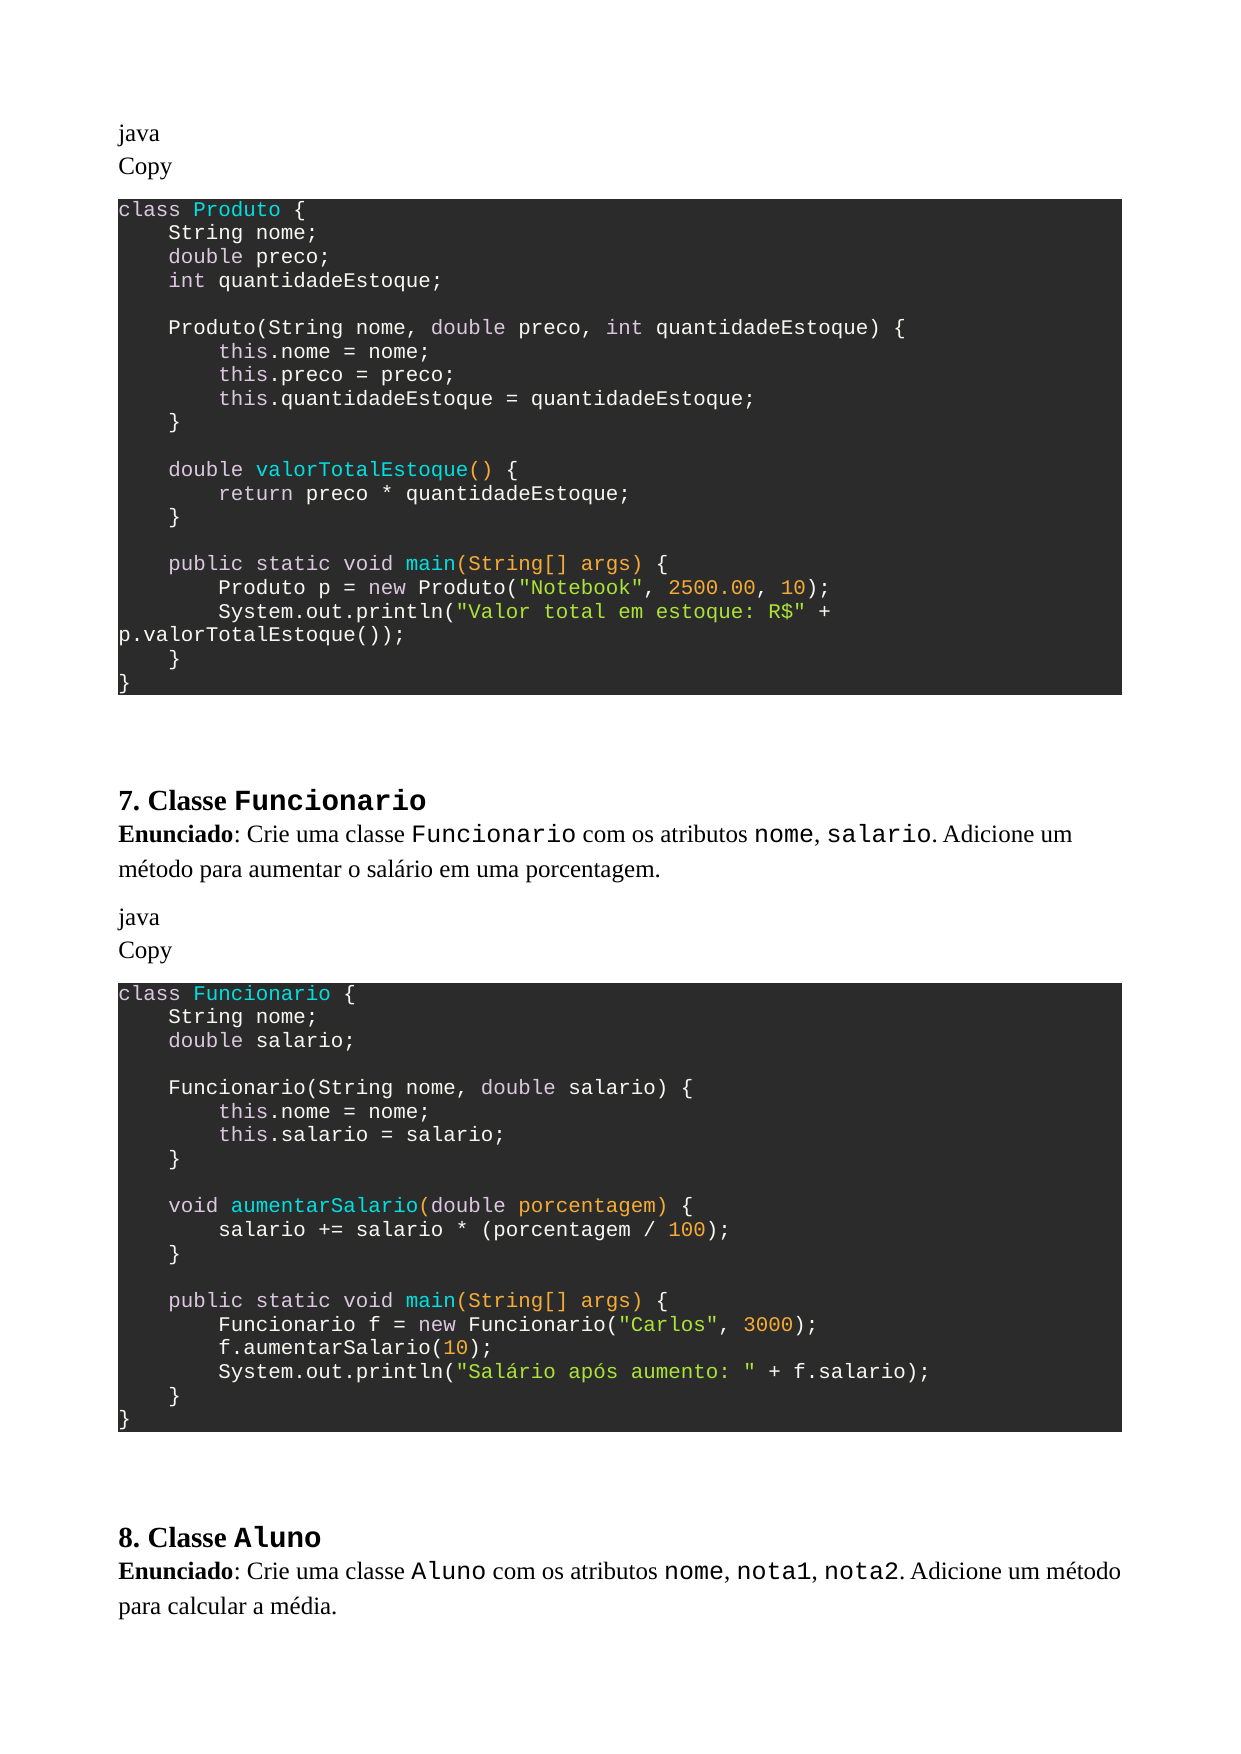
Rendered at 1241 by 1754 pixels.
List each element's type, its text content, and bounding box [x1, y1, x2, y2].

text this.nome = nome; [118, 1101, 1122, 1124]
text java [118, 902, 1122, 931]
text Funcionario(String nome, double salario) { [118, 1077, 1122, 1101]
text } [118, 1243, 1122, 1266]
text Copy [118, 151, 1122, 180]
text } [118, 412, 1122, 435]
text Enunciado: Crie uma classe Funcionario com os atributos nome, salario. Adicione um método para aumentar o salário em uma porcentagem. [118, 819, 1122, 883]
text } [118, 1408, 1122, 1432]
subtitle 8. Classe Aluno [118, 1520, 1122, 1556]
text double valorTotalEstoque() { [118, 459, 1122, 482]
text } [118, 1384, 1122, 1408]
text String nome; [118, 222, 1122, 246]
text System.out.println("Salário após aumento: " + f.salario); [118, 1361, 1122, 1384]
text class Funcionario { [118, 983, 1122, 1006]
text this.nome = nome; [118, 341, 1122, 364]
text void aumentarSalario(double porcentagem) { [118, 1195, 1122, 1219]
text this.quantidadeEstoque = quantidadeEstoque; [118, 388, 1122, 412]
text Funcionario f = new Funcionario("Carlos", 3000); [118, 1314, 1122, 1337]
text f.aumentarSalario(10); [118, 1337, 1122, 1361]
text } [118, 648, 1122, 672]
text String nome; [118, 1006, 1122, 1030]
text return preco * quantidadeEstoque; [118, 482, 1122, 506]
text } [118, 506, 1122, 530]
text public static void main(String[] args) { [118, 1290, 1122, 1314]
text int quantidadeEstoque; [118, 270, 1122, 293]
text java [118, 118, 1122, 147]
text } [118, 672, 1122, 695]
text class Produto { [118, 199, 1122, 222]
text public static void main(String[] args) { [118, 553, 1122, 577]
text double salario; [118, 1030, 1122, 1053]
text this.preco = preco; [118, 364, 1122, 388]
text salario += salario * (porcentagem / 100); [118, 1219, 1122, 1243]
text Enunciado: Crie uma classe Aluno com os atributos nome, nota1, nota2. Adicione um método para calcular a média. [118, 1556, 1122, 1620]
text Produto p = new Produto("Notebook", 2500.00, 10); [118, 577, 1122, 601]
text this.salario = salario; [118, 1124, 1122, 1148]
subtitle 7. Classe Funcionario [118, 783, 1122, 819]
text Copy [118, 935, 1122, 964]
text double preco; [118, 246, 1122, 270]
text System.out.println("Valor total em estoque: R$" + p.valorTotalEstoque()); [118, 601, 1122, 648]
text Produto(String nome, double preco, int quantidadeEstoque) { [118, 317, 1122, 341]
text } [118, 1148, 1122, 1172]
